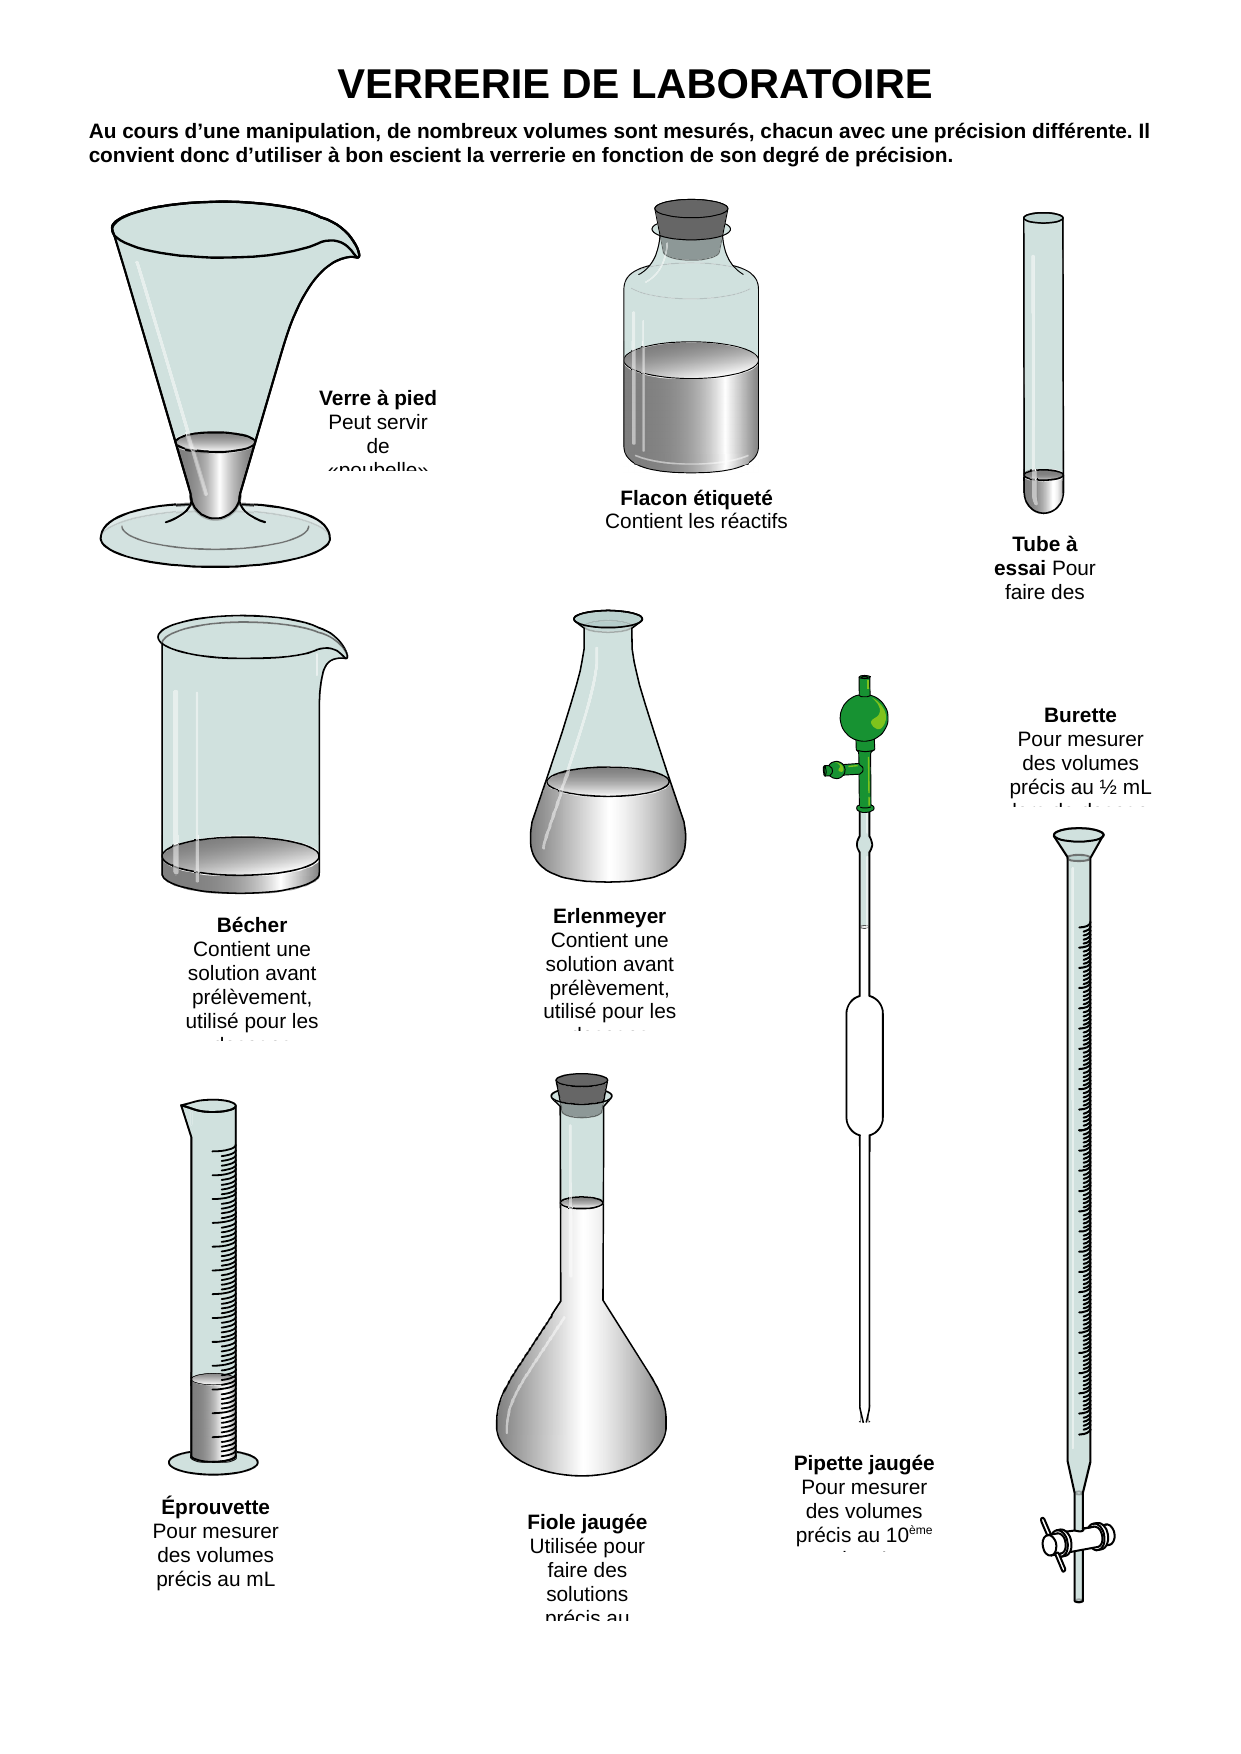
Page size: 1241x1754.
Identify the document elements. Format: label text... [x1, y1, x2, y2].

text Tube à essai Pour faire des petits tests [986, 532, 1104, 600]
text Peut servir de «poubelle» pour rincer [314, 410, 442, 470]
text Pipette jaugée [789, 1451, 938, 1475]
text Utilisée pour faire des solutions [521, 1533, 654, 1605]
text Verre à pied [314, 386, 442, 410]
text Fiole jaugée [521, 1509, 654, 1533]
text Pour mesurer des volumes précis au mL [149, 1519, 282, 1591]
text Contient une solution avant prélèvement, utilisé pour les dosages [172, 937, 332, 1040]
text Erlenmeyer [531, 903, 688, 927]
text Pour mesurer des volumes précis au 10ème de mL [789, 1475, 938, 1552]
text Pour mesurer des volumes précis au ½ mL lors de dosage [1005, 727, 1156, 807]
text précis au 10ème de mL [521, 1605, 654, 1620]
text Éprouvette [149, 1495, 282, 1519]
text Au cours d’une manipulation, de nombreux volumes sont mesurés, chacun avec une précision différente. Il convient donc d’utiliser à bon escient la verrerie en fonction de son degré de précision. [88, 119, 1181, 167]
text Contient une solution avant prélèvement, utilisé pour les dosages [531, 927, 688, 1031]
text Flacon étiqueté [587, 485, 806, 509]
text Bécher [172, 913, 332, 937]
text Contient les réactifs [587, 509, 806, 533]
text Burette [1005, 703, 1156, 727]
text Verrerie de laboratoire [88, 59, 1181, 107]
